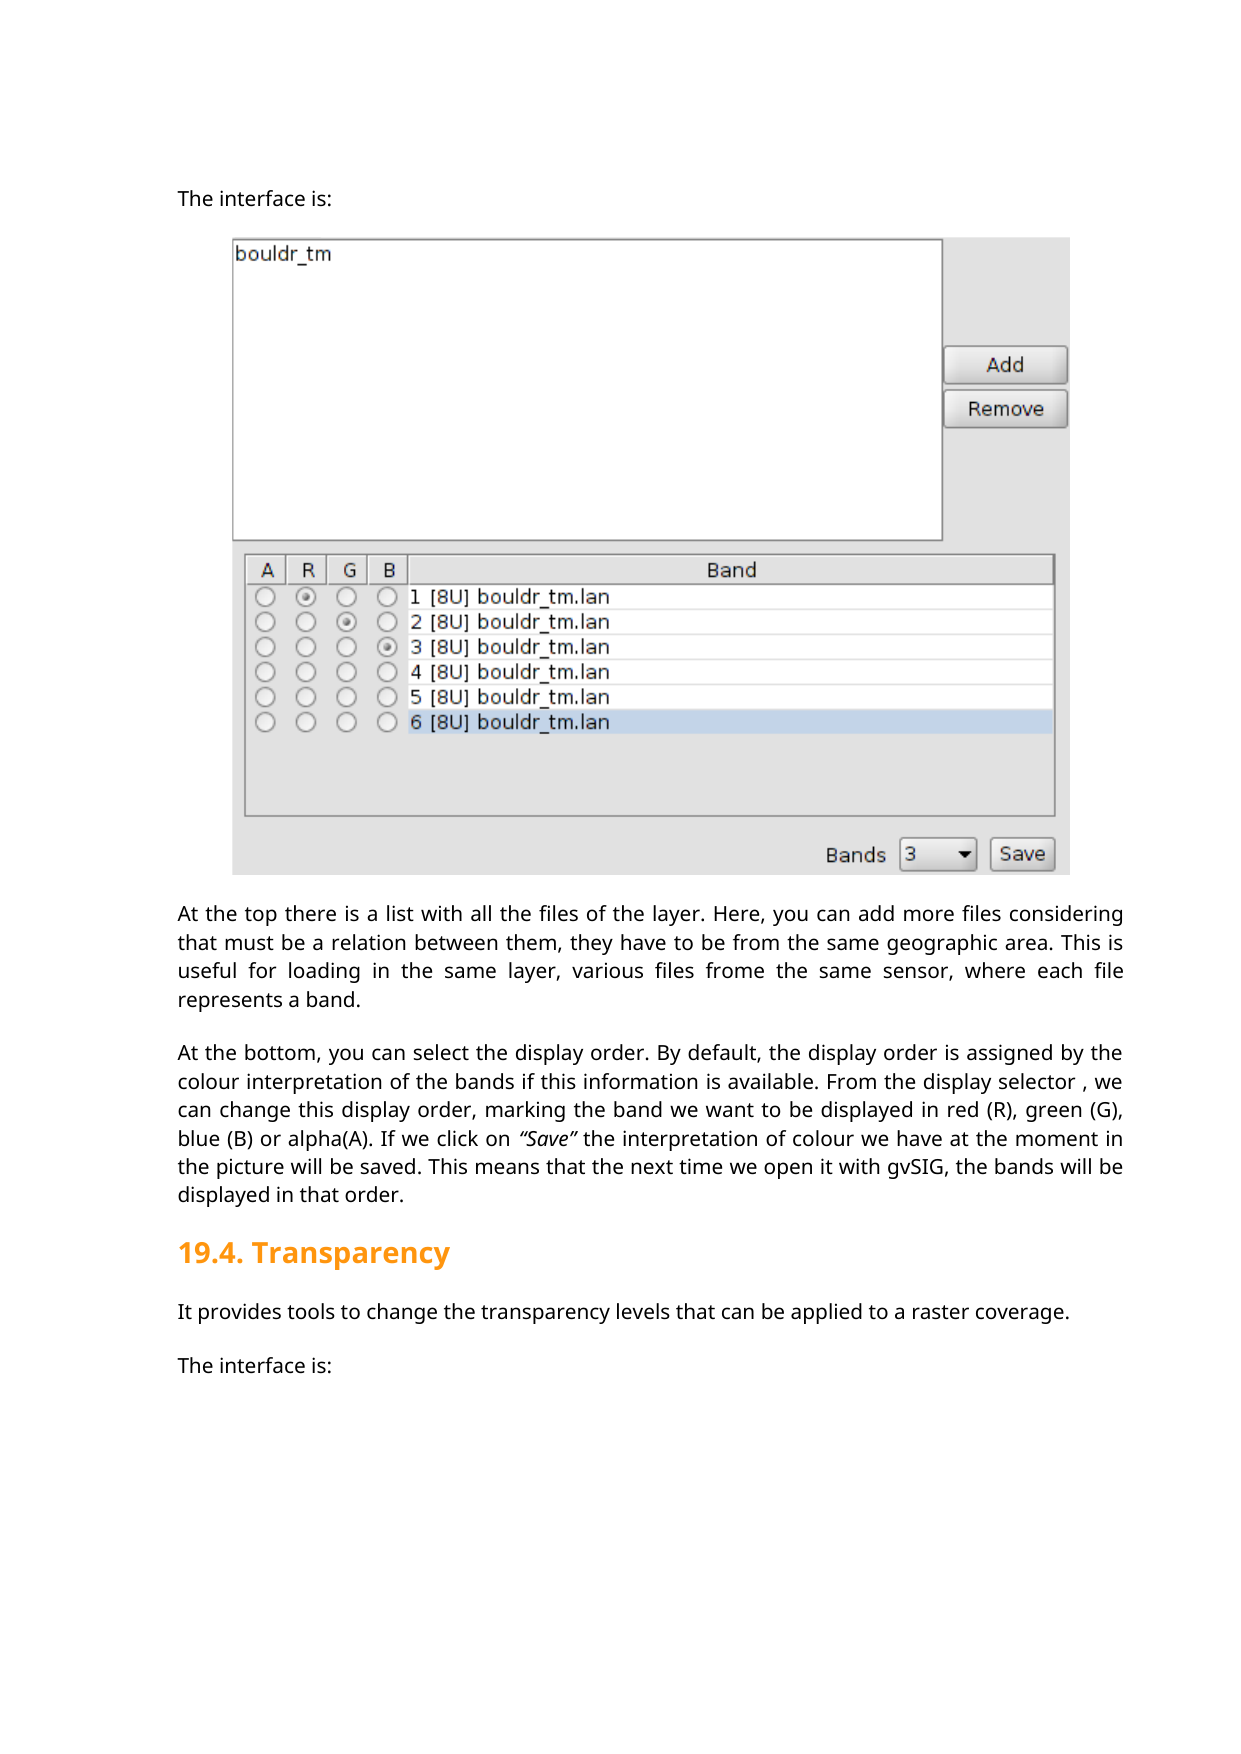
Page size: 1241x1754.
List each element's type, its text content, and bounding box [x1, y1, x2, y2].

text At the bottom, you can select the display order. By default, the display order is assigned by the colour interpretation of the bands if this information is available. From the display selector , we can change this display order, marking the band we want to be displayed in red (R), green (G), blue (B) or alpha(A). If we click on “Save” the interpretation of colour we have at the moment in the picture will be saved. This means that the next time we open it with gvSIG, the bands will be displayed in that order. [177, 1038, 1125, 1209]
text The interface is: [177, 1351, 1125, 1379]
subtitle 19.4. Transparency [177, 1233, 1125, 1272]
picture [232, 237, 1070, 875]
text The interface is: [177, 184, 1125, 212]
text It provides tools to change the transparency levels that can be applied to a raster coverage. [177, 1297, 1125, 1326]
text At the top there is a list with all the files of the layer. Here, you can add more files considering that must be a relation between them, they have to be from the same geographic area. This is useful for loading in the same layer, various files frome the same sensor, where each file represents a band. [177, 899, 1125, 1013]
